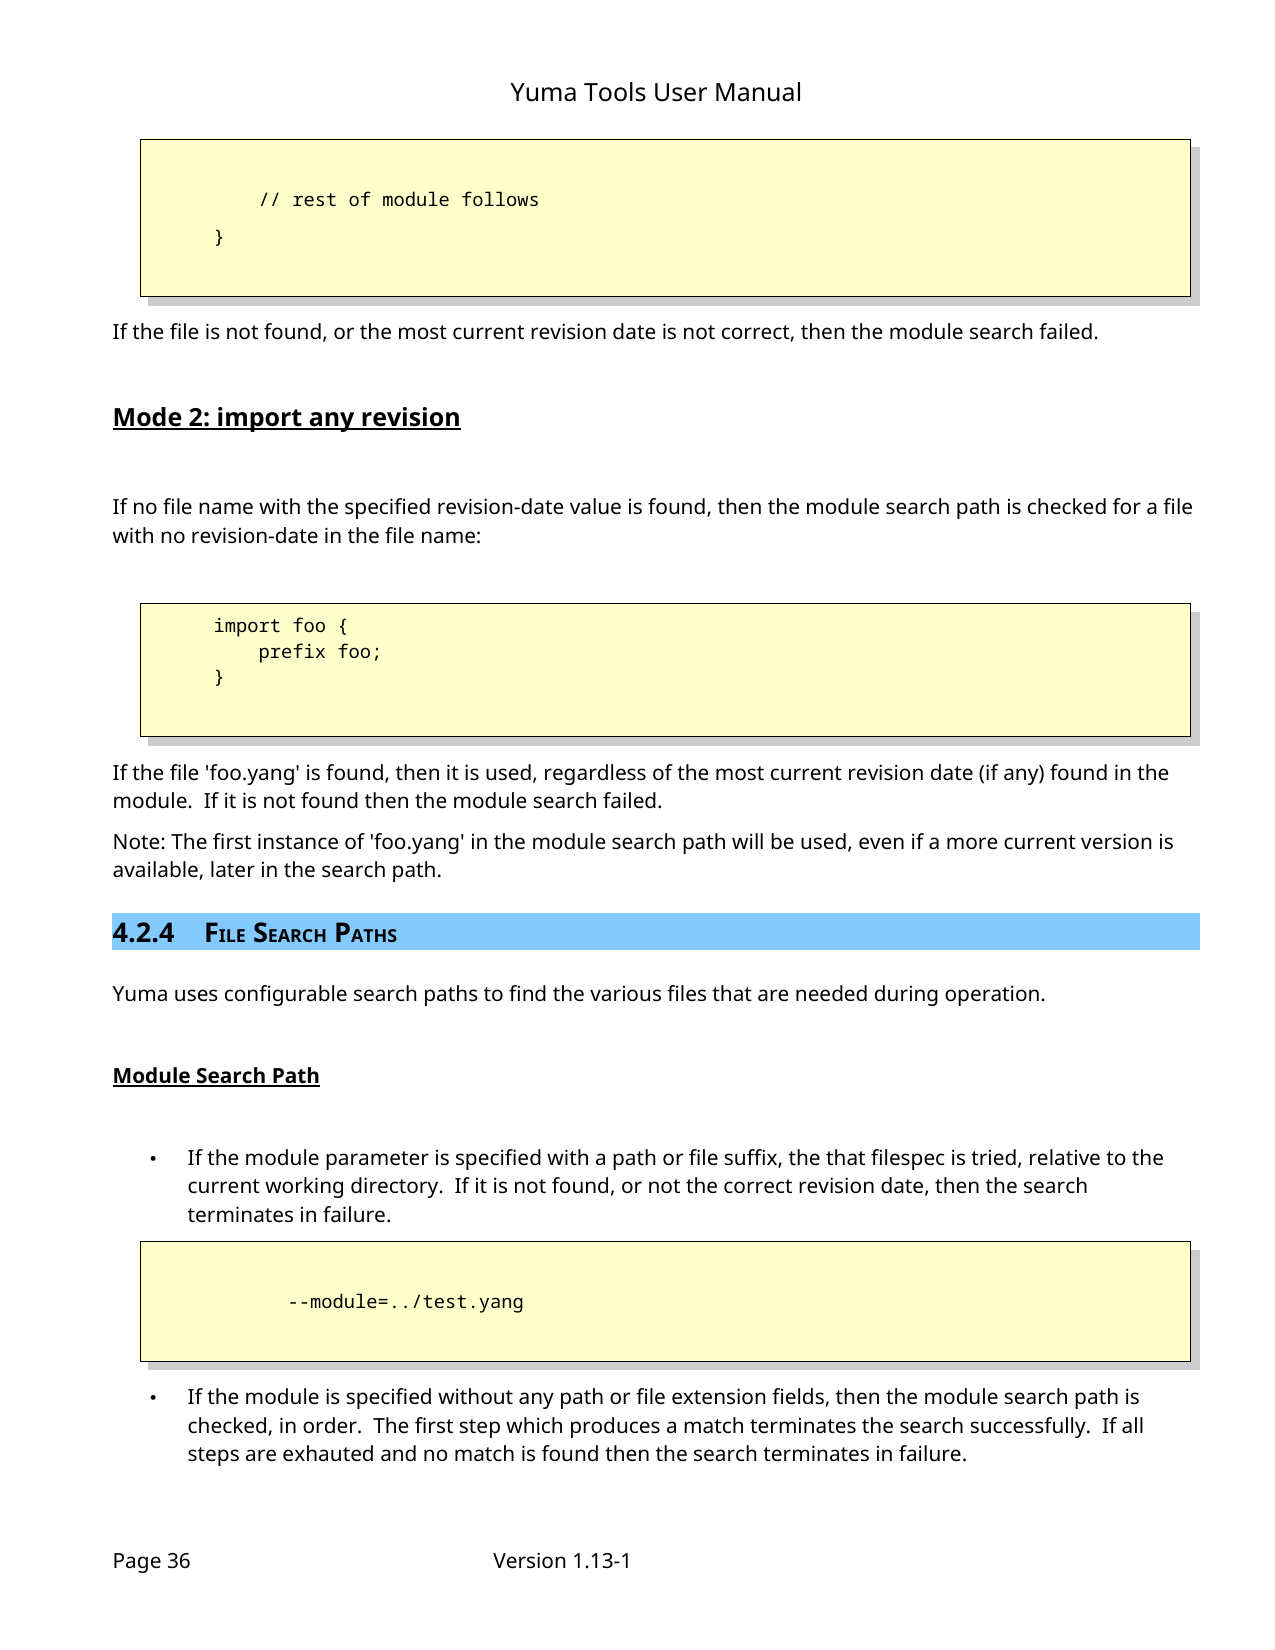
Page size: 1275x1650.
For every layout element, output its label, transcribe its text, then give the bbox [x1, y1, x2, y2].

text If no file name with the specified revision-date value is found, then the module search path is checked for a file with no revision-date in the file name: [112, 492, 1200, 549]
text // rest of module follows [141, 176, 1190, 212]
list If the module parameter is specified with a path or file suffix, the that filespec is tried, relative to the current working directory. If it is not found, or not the correct revision date, then the search terminates in failure. [150, 1143, 1200, 1228]
text import foo { prefix foo; } [141, 604, 1190, 689]
text Yuma uses configurable search paths to find the various files that are needed during operation. [112, 979, 1200, 1008]
list If the module is specified without any path or file extension fields, then the module search path is checked, in order. The first step which produces a match terminates the search successfully. If all steps are exhauted and no match is found then the search terminates in failure. [150, 1382, 1200, 1468]
text } [141, 213, 1190, 249]
text If the file is not found, or the most current revision date is not correct, then the module search failed. [112, 317, 1200, 346]
text Mode 2: import any revision [112, 399, 1200, 433]
text Note: The first instance of 'foo.yang' in the module search path will be used, even if a more current version is available, later in the search path. [112, 827, 1200, 884]
subtitle File Search Paths [112, 913, 1200, 950]
text If the file 'foo.yang' is found, then it is used, regardless of the most current revision date (if any) found in the module. If it is not found then the module search failed. [112, 758, 1200, 815]
text --module=../test.yang [141, 1278, 1190, 1314]
text Module Search Path [112, 1061, 1200, 1089]
